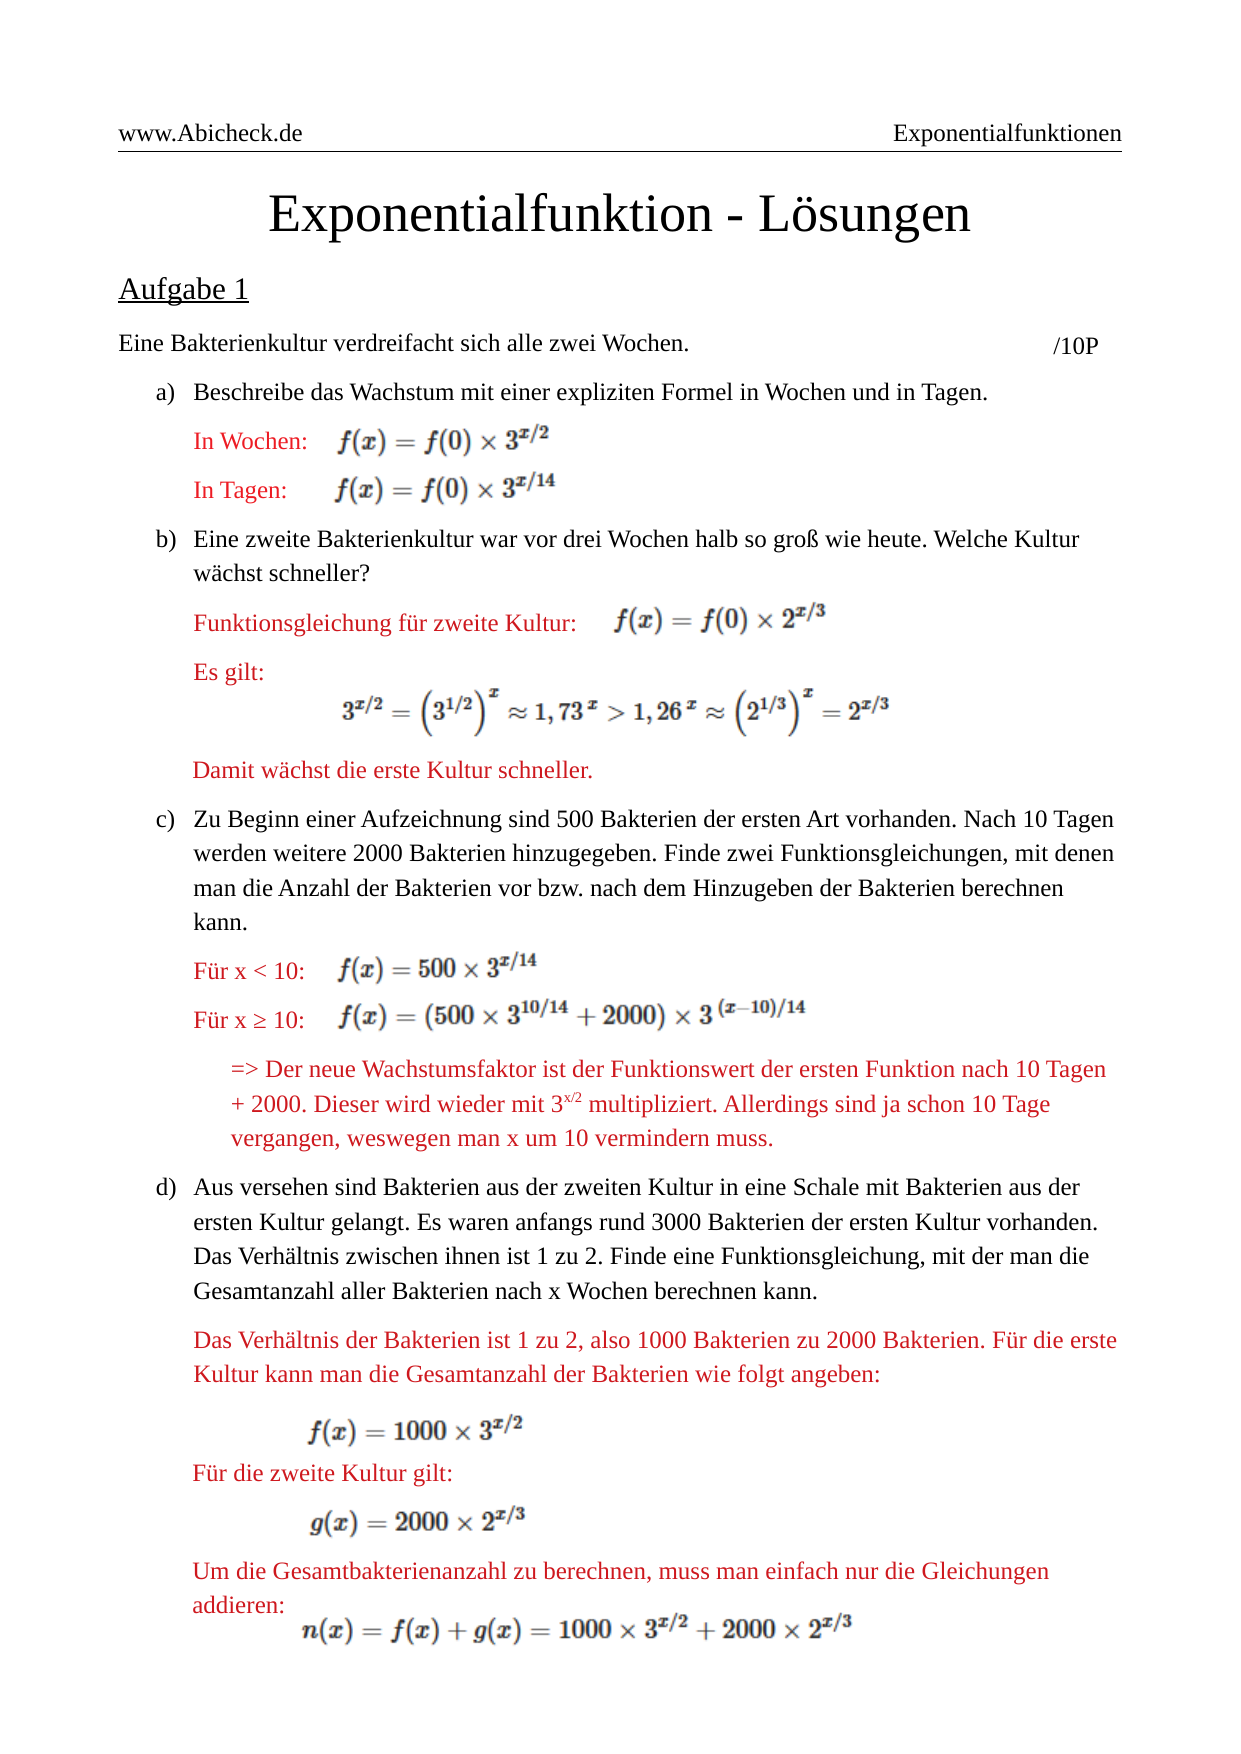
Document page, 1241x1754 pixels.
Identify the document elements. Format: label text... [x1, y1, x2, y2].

list Es gilt: [156, 657, 1122, 685]
list Eine zweite Bakterienkultur war vor drei Wochen halb so groß wie heute. Welche Kultur wächst schneller? [156, 524, 1122, 587]
list Das Verhältnis der Bakterien ist 1 zu 2, also 1000 Bakterien zu 2000 Bakterien. Für die erste Kultur kann man die Gesamtanzahl der Bakterien wie folgt angeben: [156, 1325, 1122, 1388]
list [832, 608, 1122, 636]
list In Wochen: [156, 426, 324, 455]
list => Der neue Wachstumsfaktor ist der Funktionswert der ersten Funktion nach 10 Tagen + 2000. Dieser wird wieder mit 3x/2 multipliziert. Allerdings sind ja schon 10 Tage vergangen, weswegen man x um 10 vermindern muss. [193, 1054, 1122, 1152]
picture [306, 1501, 528, 1545]
list [553, 956, 1122, 985]
list Aus versehen sind Bakterien aus der zweiten Kultur in eine Schale mit Bakterien aus der ersten Kultur gelangt. Es waren anfangs rund 3000 Bakterien der ersten Kultur vorhanden. Das Verhältnis zwischen ihnen ist 1 zu 2. Finde eine Funktionsgleichung, mit der man die Gesamtanzahl aller Bakterien nach x Wochen berechnen kann. [156, 1172, 1122, 1305]
picture [602, 596, 832, 641]
list Für x < 10: [156, 956, 327, 985]
text Eine Bakterienkultur verdreifacht sich alle zwei Wochen. [118, 328, 1122, 357]
list Für x ≥ 10: [156, 1005, 327, 1034]
list In Tagen: [156, 475, 329, 504]
text Um die Gesamtbakterienanzahl zu berechnen, muss man einfach nur die Gleichungen addieren: [118, 1556, 1122, 1619]
picture [332, 678, 908, 744]
list Beschreibe das Wachstum mit einer expliziten Formel in Wochen und in Tagen. [156, 377, 1122, 406]
list Zu Beginn einer Aufzeichnung sind 500 Bakterien der ersten Art vorhanden. Nach 10 Tagen werden weitere 2000 Bakterien hinzugegeben. Finde zwei Funktionsgleichungen, mit denen man die Anzahl der Bakterien vor bzw. nach dem Hinzugeben der Bakterien berechnen kann. [156, 804, 1122, 936]
picture [296, 1610, 867, 1651]
list [560, 426, 1122, 455]
text Für die zweite Kultur gilt: [118, 1458, 1122, 1486]
picture [298, 1408, 533, 1453]
list Funktionsgleichung für zweite Kultur: [156, 608, 602, 636]
list [560, 475, 1122, 504]
text Exponentialfunktion - Lösungen [118, 181, 1122, 243]
list [821, 1005, 1122, 1034]
text Aufgabe 1 [118, 270, 1122, 306]
text Damit wächst die erste Kultur schneller. [118, 755, 1122, 783]
picture [324, 421, 560, 511]
picture [327, 947, 821, 1045]
